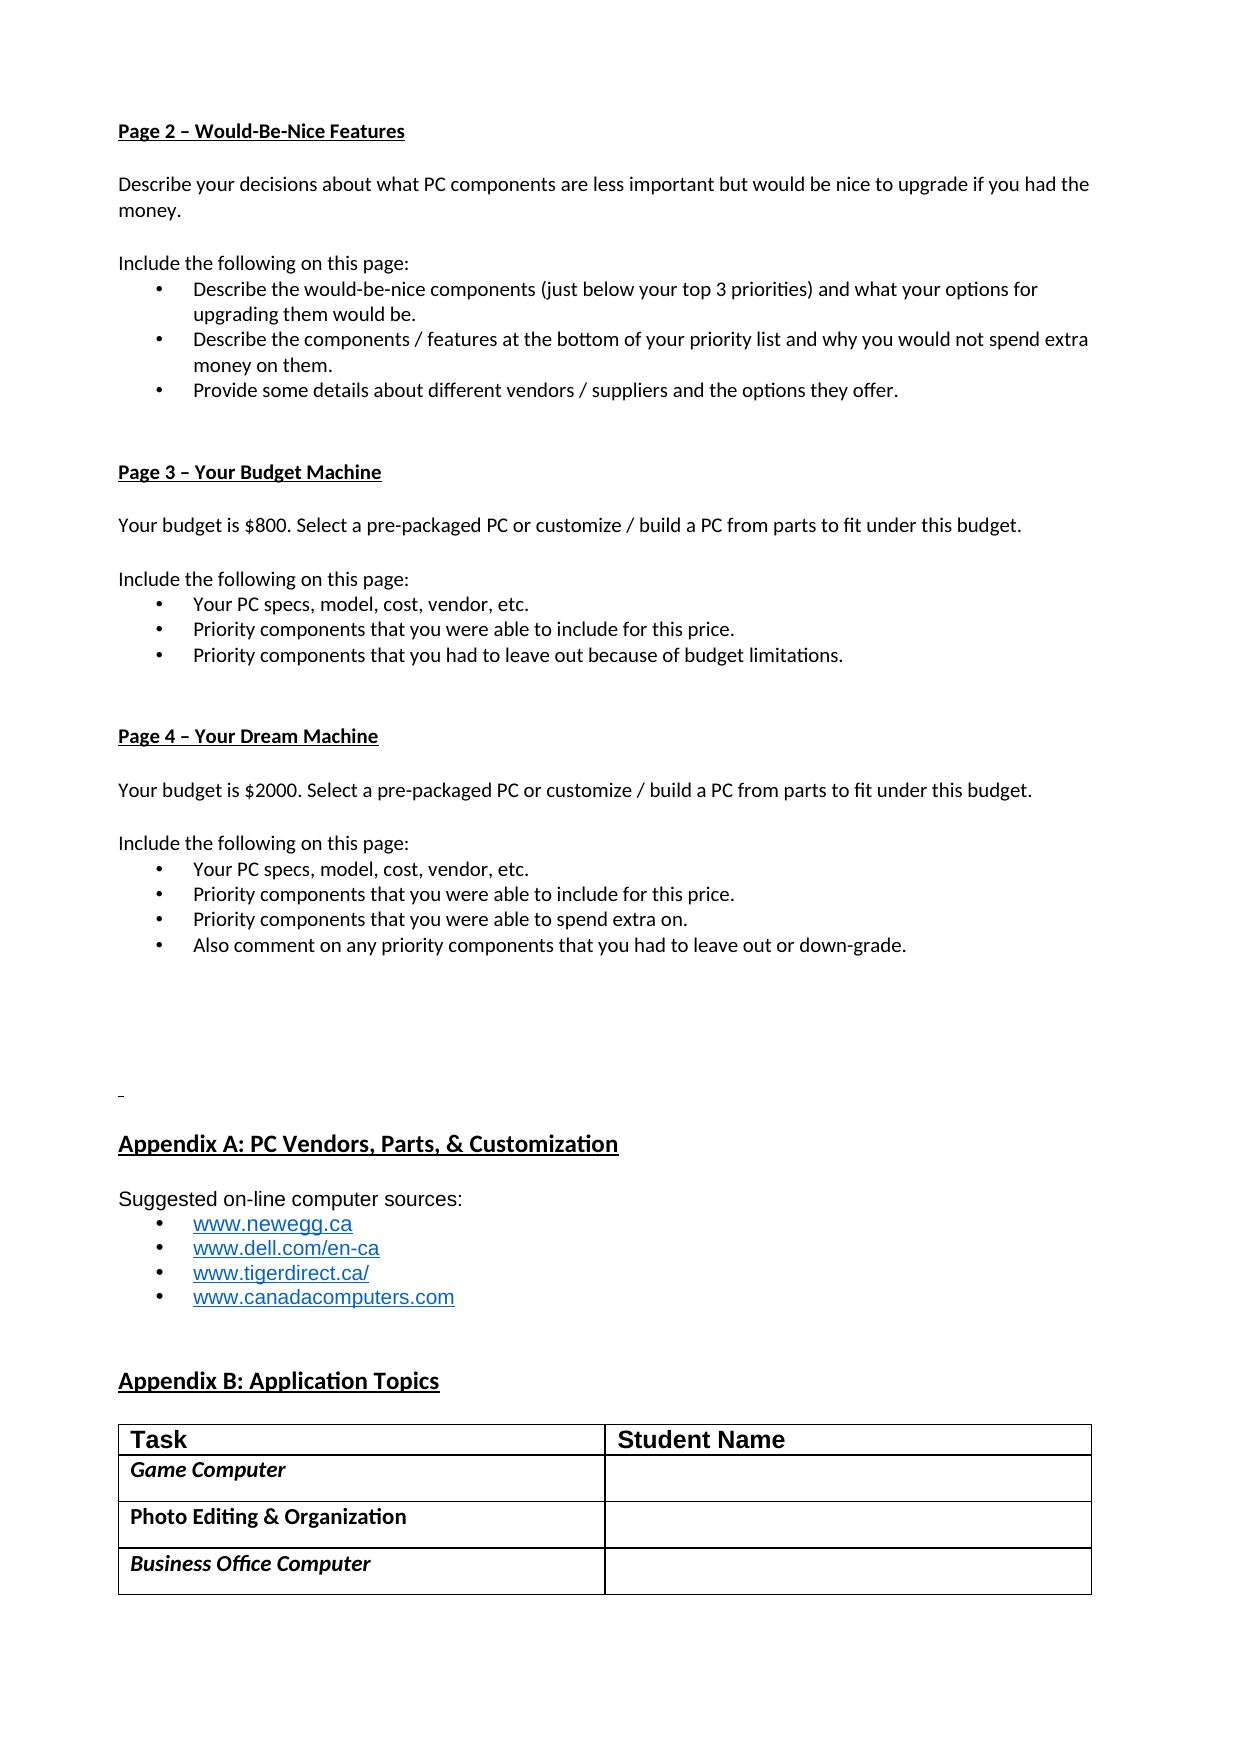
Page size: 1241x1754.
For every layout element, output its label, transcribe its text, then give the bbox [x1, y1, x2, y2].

list Provide some details about different vendors / suppliers and the options they offer. [156, 377, 1122, 403]
table_cell [606, 1502, 1091, 1547]
list Priority components that you were able to spend extra on. [156, 907, 1122, 932]
list www.dell.com/en-ca [156, 1236, 1122, 1261]
text Include the following on this page: [118, 250, 1122, 276]
list Priority components that you were able to include for this price. [156, 881, 1122, 907]
text Include the following on this page: [118, 830, 1122, 856]
text Describe your decisions about what PC components are less important but would be nice to upgrade if you had the money. [118, 172, 1122, 222]
list Priority components that you were able to include for this price. [156, 617, 1122, 642]
text Page 4 – Your Dream Machine [118, 723, 1122, 749]
list Describe the components / features at the bottom of your priority list and why you would not spend extra money on them. [156, 327, 1122, 377]
table_cell Photo Editing & Organization [119, 1502, 604, 1547]
text Appendix B: Application Topics [118, 1366, 1122, 1396]
list Priority components that you had to leave out because of budget limitations. [156, 642, 1122, 667]
list Your PC specs, model, cost, vendor, etc. [156, 591, 1122, 617]
table_cell Business Office Computer [119, 1549, 604, 1594]
table_cell Game Computer [119, 1456, 604, 1501]
text Page 2 – Would-Be-Nice Features [118, 118, 1122, 143]
table_cell [606, 1549, 1091, 1594]
table_cell [606, 1456, 1091, 1501]
text Include the following on this page: [118, 566, 1122, 591]
text Appendix A: PC Vendors, Parts, & Customization [118, 1128, 1122, 1159]
text Your budget is $2000. Select a pre-packaged PC or customize / build a PC from parts to fit under this budget. [118, 777, 1122, 802]
list www.tigerdirect.ca/ [156, 1261, 1122, 1285]
text Suggested on-line computer sources: [118, 1187, 1122, 1211]
list Your PC specs, model, cost, vendor, etc. [156, 856, 1122, 881]
list Also comment on any priority components that you had to leave out or down-grade. [156, 932, 1122, 957]
list www.canadacomputers.com [156, 1285, 1122, 1309]
list Describe the would-be-nice components (just below your top 3 priorities) and what your options for upgrading them would be. [156, 276, 1122, 327]
text Your budget is $800. Select a pre-packaged PC or customize / build a PC from parts to fit under this budget. [118, 512, 1122, 538]
list www.newegg.ca [156, 1211, 1122, 1236]
text Page 3 – Your Budget Machine [118, 459, 1122, 484]
table_header Task [119, 1425, 604, 1454]
table_header Student Name [606, 1425, 1091, 1454]
